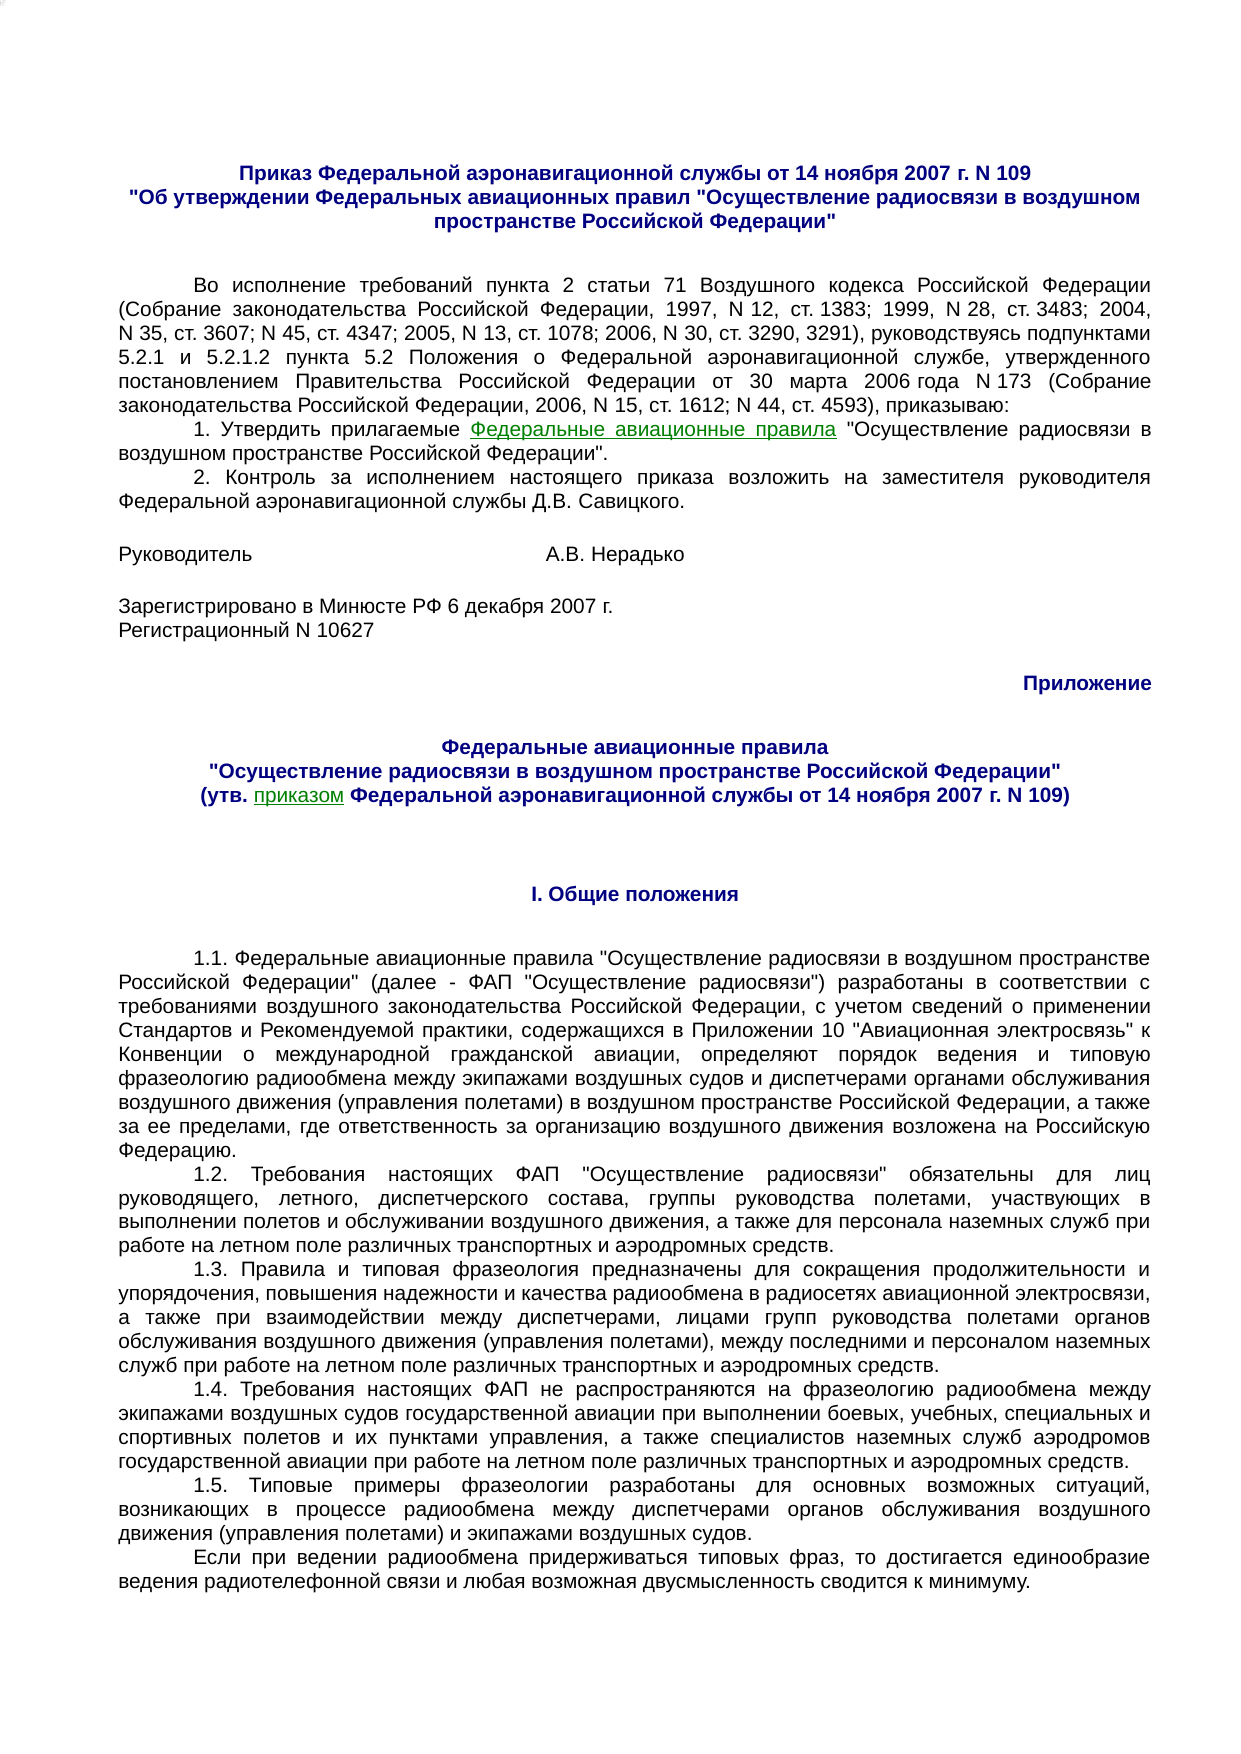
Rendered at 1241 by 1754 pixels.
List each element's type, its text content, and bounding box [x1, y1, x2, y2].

text Приложение [118, 671, 1152, 695]
text 1.5. Типовые примеры фразеологии разработаны для основных возможных ситуаций, возникающих в процессе радиообмена между диспетчерами органов обслуживания воздушного движения (управления полетами) и экипажами воздушных судов. [118, 1473, 1152, 1545]
subtitle Приказ Федеральной аэронавигационной службы от 14 ноября 2007 г. N 109 "Об утверждении Федеральных авиационных правил "Осуществление радиосвязи в воздушном пространстве Российской Федерации" [118, 161, 1152, 233]
subtitle Федеральные авиационные правила "Осуществление радиосвязи в воздушном пространстве Российской Федерации" (утв. приказом Федеральной аэронавигационной службы от 14 ноября 2007 г. N 109) [118, 735, 1152, 807]
text 1.2. Требования настоящих ФАП "Осуществление радиосвязи" обязательны для лиц руководящего, летного, диспетчерского состава, группы руководства полетами, участвующих в выполнении полетов и обслуживании воздушного движения, а также для персонала наземных служб при работе на летном поле различных транспортных и аэродромных средств. [118, 1161, 1152, 1257]
text Во исполнение требований пункта 2 статьи 71 Воздушного кодекса Российской Федерации (Собрание законодательства Российской Федерации, 1997, N 12, ст. 1383; 1999, N 28, ст. 3483; 2004, N 35, ст. 3607; N 45, ст. 4347; 2005, N 13, ст. 1078; 2006, N 30, ст. 3290, 3291), руководствуясь подпунктами 5.2.1 и 5.2.1.2 пункта 5.2 Положения о Федеральной аэронавигационной службе, утвержденного постановлением Правительства Российской Федерации от 30 марта 2006 года N 173 (Собрание законодательства Российской Федерации, 2006, N 15, ст. 1612; N 44, ст. 4593), приказываю: [118, 273, 1152, 417]
table_header Руководитель [107, 541, 396, 565]
text 1.4. Требования настоящих ФАП не распространяются на фразеологию радиообмена между экипажами воздушных судов государственной авиации при выполнении боевых, учебных, специальных и спортивных полетов и их пунктами управления, а также специалистов наземных служб аэродромов государственной авиации при работе на летном поле различных транспортных и аэродромных средств. [118, 1377, 1152, 1473]
table_header А.В. Нерадько [396, 541, 696, 565]
text Регистрационный N 10627 [118, 618, 1152, 642]
text 2. Контроль за исполнением настоящего приказа возложить на заместителя руководителя Федеральной аэронавигационной службы Д.В. Савицкого. [118, 465, 1152, 513]
text Зарегистрировано в Минюсте РФ 6 декабря 2007 г. [118, 594, 1152, 618]
subtitle I. Общие положения [118, 882, 1152, 906]
text 1.3. Правила и типовая фразеология предназначены для сокращения продолжительности и упорядочения, повышения надежности и качества радиообмена в радиосетях авиационной электросвязи, а также при взаимодействии между диспетчерами, лицами групп руководства полетами органов обслуживания воздушного движения (управления полетами), между последними и персоналом наземных служб при работе на летном поле различных транспортных и аэродромных средств. [118, 1257, 1152, 1377]
text 1.1. Федеральные авиационные правила "Осуществление радиосвязи в воздушном пространстве Российской Федерации" (далее - ФАП "Осуществление радиосвязи") разработаны в соответствии с требованиями воздушного законодательства Российской Федерации, с учетом сведений о применении Стандартов и Рекомендуемой практики, содержащихся в Приложении 10 "Авиационная электросвязь" к Конвенции о международной гражданской авиации, определяют порядок ведения и типовую фразеологию радиообмена между экипажами воздушных судов и диспетчерами органами обслуживания воздушного движения (управления полетами) в воздушном пространстве Российской Федерации, а также за ее пределами, где ответственность за организацию воздушного движения возложена на Российскую Федерацию. [118, 946, 1152, 1161]
text 1. Утвердить прилагаемые Федеральные авиационные правила "Осуществление радиосвязи в воздушном пространстве Российской Федерации". [118, 417, 1152, 465]
text Если при ведении радиообмена придерживаться типовых фраз, то достигается единообразие ведения радиотелефонной связи и любая возможная двусмысленность сводится к минимуму. [118, 1545, 1152, 1593]
